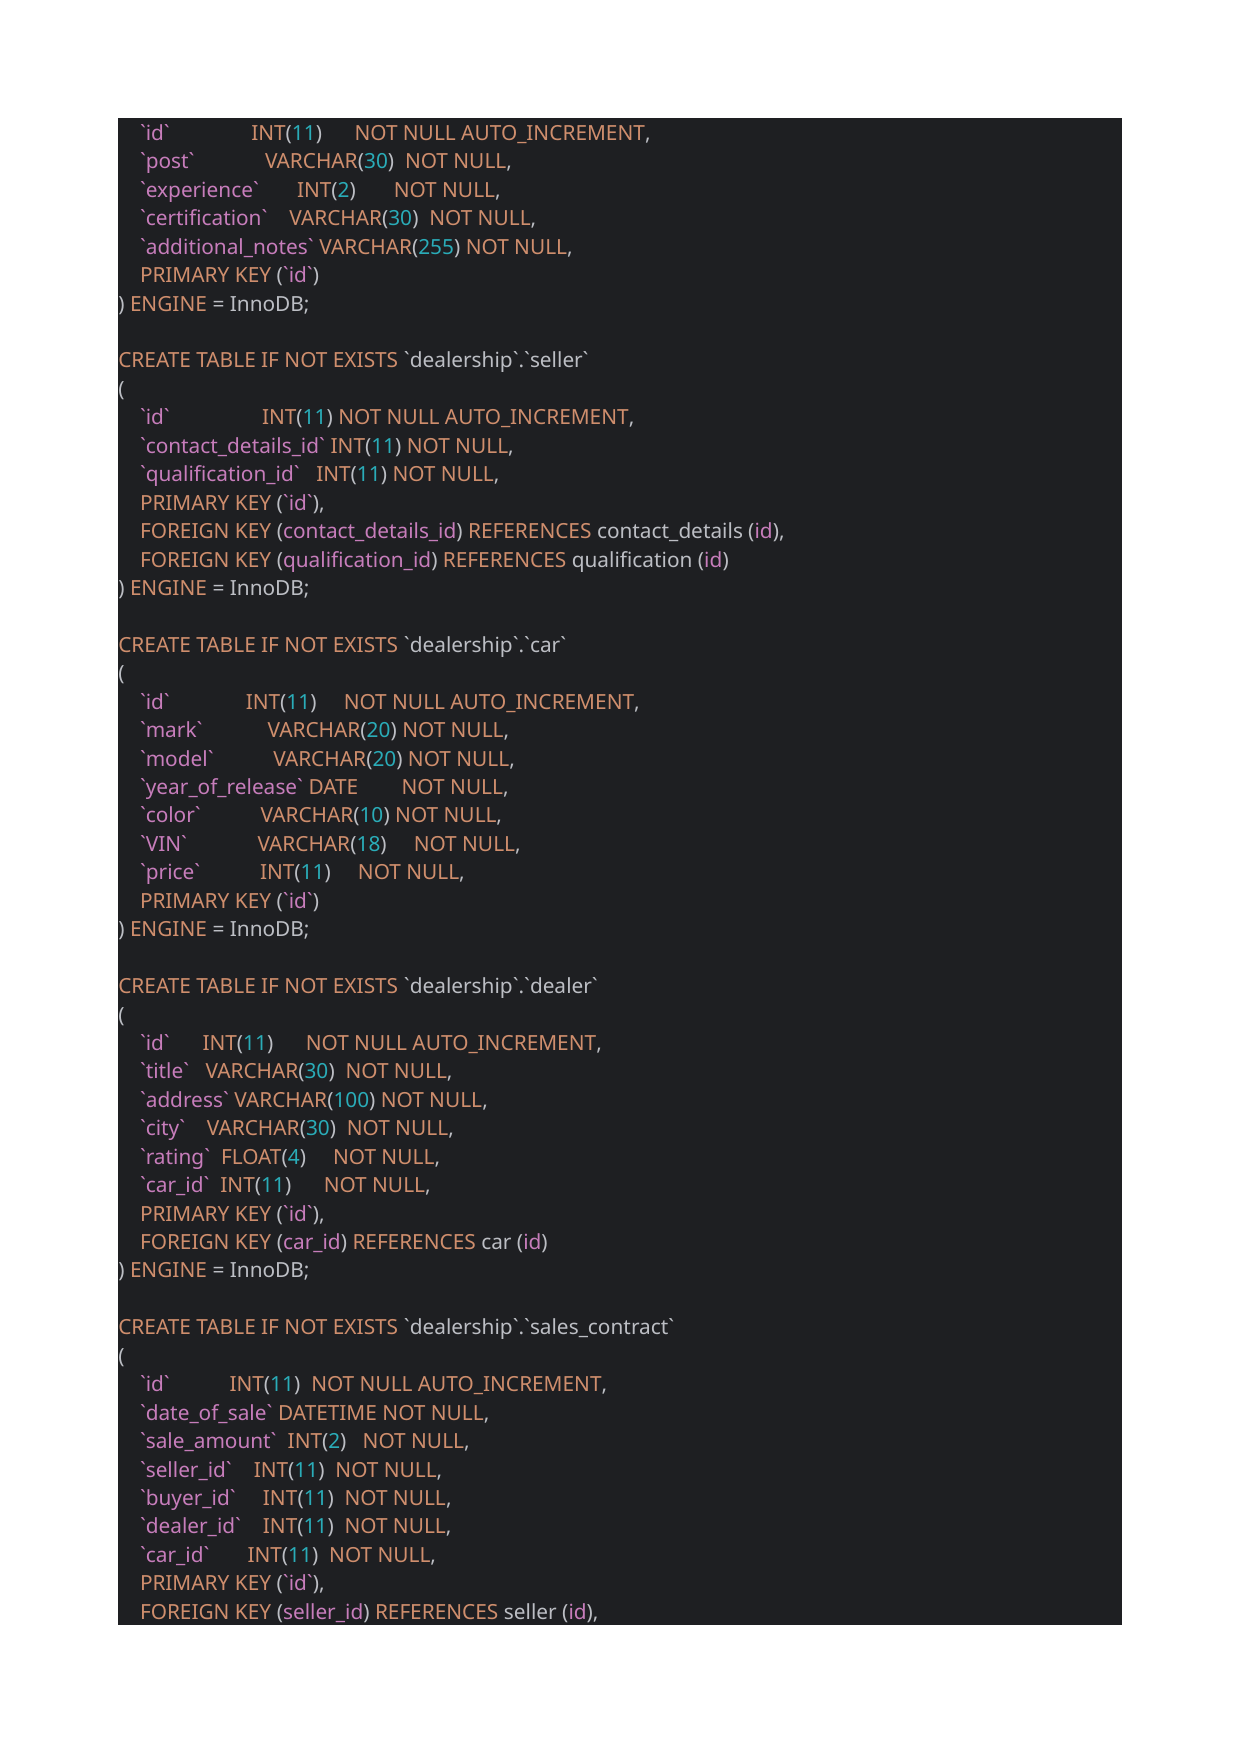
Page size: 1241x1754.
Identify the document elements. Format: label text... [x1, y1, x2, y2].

text `id` INT(11) NOT NULL AUTO_INCREMENT, `post` VARCHAR(30) NOT NULL, `experience` INT(2) NOT NULL, `certification` VARCHAR(30) NOT NULL, `additional_notes` VARCHAR(255) NOT NULL, PRIMARY KEY (`id`) ) ENGINE = InnoDB; CREATE TABLE IF NOT EXISTS `dealership`.`seller` ( `id` INT(11) NOT NULL AUTO_INCREMENT, `contact_details_id` INT(11) NOT NULL, `qualification_id` INT(11) NOT NULL, PRIMARY KEY (`id`), FOREIGN KEY (contact_details_id) REFERENCES contact_details (id), FOREIGN KEY (qualification_id) REFERENCES qualification (id) ) ENGINE = InnoDB; CREATE TABLE IF NOT EXISTS `dealership`.`car` ( `id` INT(11) NOT NULL AUTO_INCREMENT, `mark` VARCHAR(20) NOT NULL, `model` VARCHAR(20) NOT NULL, `year_of_release` DATE NOT NULL, `color` VARCHAR(10) NOT NULL, `VIN` VARCHAR(18) NOT NULL, `price` INT(11) NOT NULL, PRIMARY KEY (`id`) ) ENGINE = InnoDB; CREATE TABLE IF NOT EXISTS `dealership`.`dealer` ( `id` INT(11) NOT NULL AUTO_INCREMENT, `title` VARCHAR(30) NOT NULL, `address` VARCHAR(100) NOT NULL, `city` VARCHAR(30) NOT NULL, `rating` FLOAT(4) NOT NULL, `car_id` INT(11) NOT NULL, PRIMARY KEY (`id`), FOREIGN KEY (car_id) REFERENCES car (id) ) ENGINE = InnoDB; CREATE TABLE IF NOT EXISTS `dealership`.`sales_contract` ( `id` INT(11) NOT NULL AUTO_INCREMENT, `date_of_sale` DATETIME NOT NULL, `sale_amount` INT(2) NOT NULL, `seller_id` INT(11) NOT NULL, `buyer_id` INT(11) NOT NULL, `dealer_id` INT(11) NOT NULL, `car_id` INT(11) NOT NULL, PRIMARY KEY (`id`), FOREIGN KEY (seller_id) REFERENCES seller (id), [118, 118, 1122, 1625]
